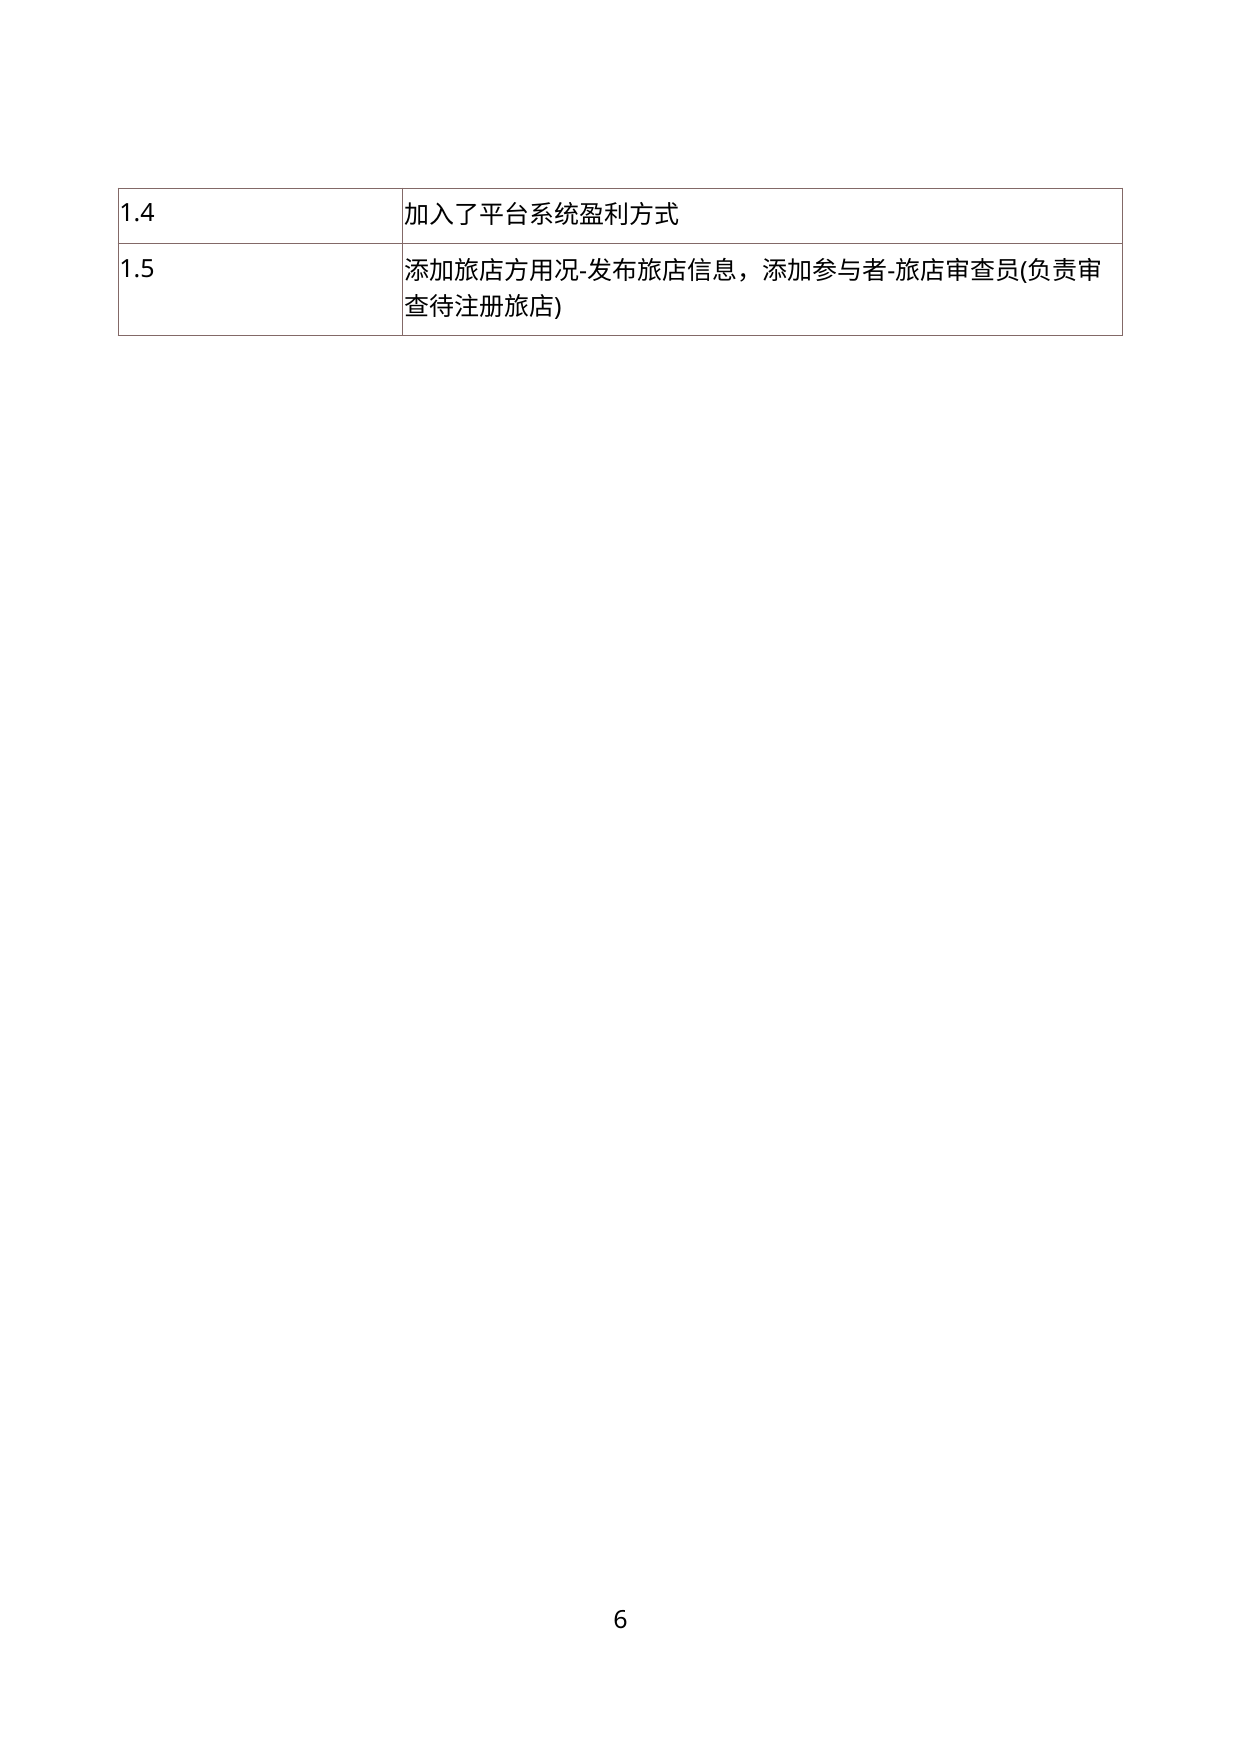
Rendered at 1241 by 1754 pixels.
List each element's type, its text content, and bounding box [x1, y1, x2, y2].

table_cell 添加旅店方用况-发布旅店信息，添加参与者-旅店审查员(负责审查待注册旅店) [403, 244, 1122, 335]
table_cell 1.4 [119, 189, 402, 243]
table_cell 1.5 [119, 244, 402, 335]
table_cell 加入了平台系统盈利方式 [403, 189, 1122, 243]
